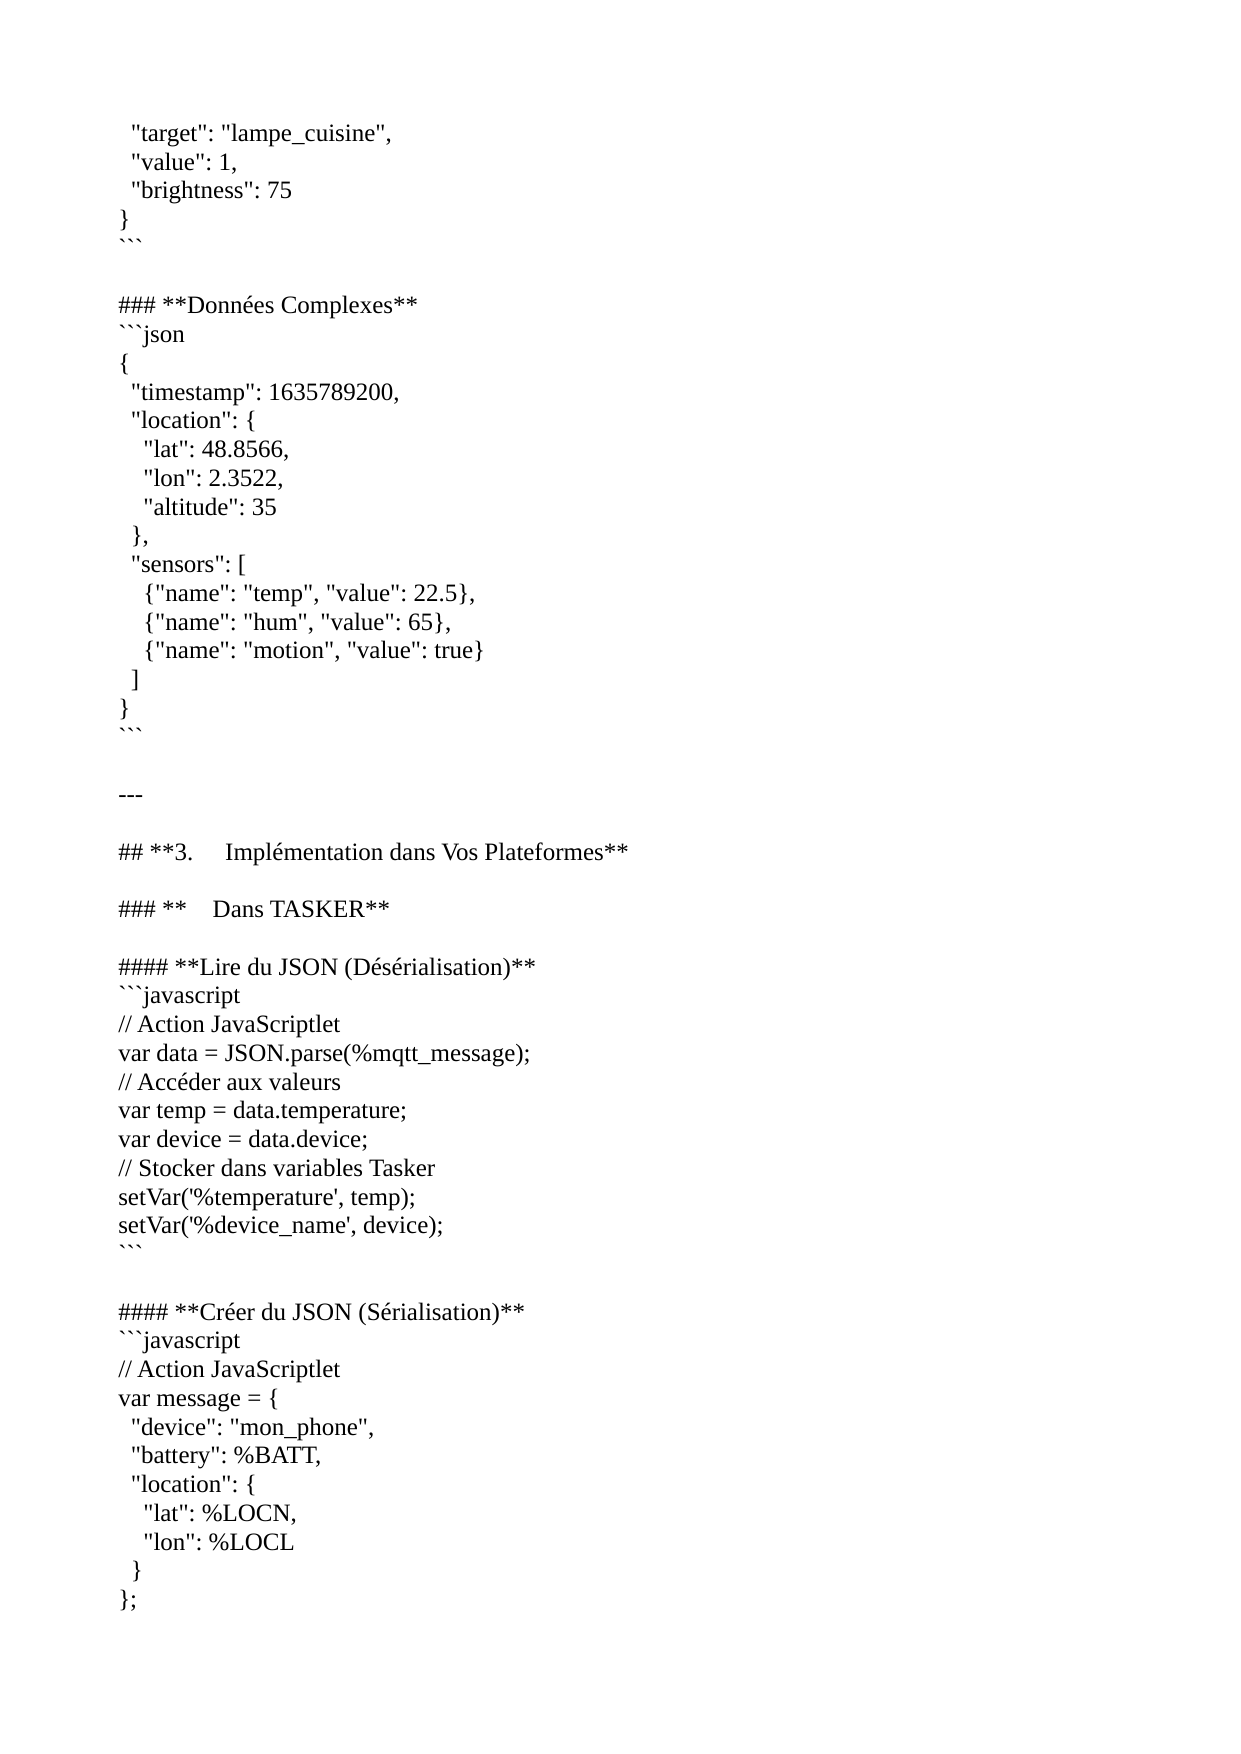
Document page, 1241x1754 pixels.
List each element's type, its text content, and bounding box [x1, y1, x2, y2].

text "target": "lampe_cuisine", "value": 1, "brightness": 75 } ``` ### **Données Complexes** ```json { "timestamp": 1635789200, "location": { "lat": 48.8566, "lon": 2.3522, "altitude": 35 }, "sensors": [ {"name": "temp", "value": 22.5}, {"name": "hum", "value": 65}, {"name": "motion", "value": true} ] } ``` --- ## **3. 🔧 Implémentation dans Vos Plateformes** ### **📱 Dans TASKER** #### **Lire du JSON (Désérialisation)** ```javascript // Action JavaScriptlet var data = JSON.parse(%mqtt_message); // Accéder aux valeurs var temp = data.temperature; var device = data.device; // Stocker dans variables Tasker setVar('%temperature', temp); setVar('%device_name', device); ``` #### **Créer du JSON (Sérialisation)** ```javascript // Action JavaScriptlet var message = { "device": "mon_phone", "battery": %BATT, "location": { "lat": %LOCN, "lon": %LOCL } }; [118, 118, 1122, 1613]
